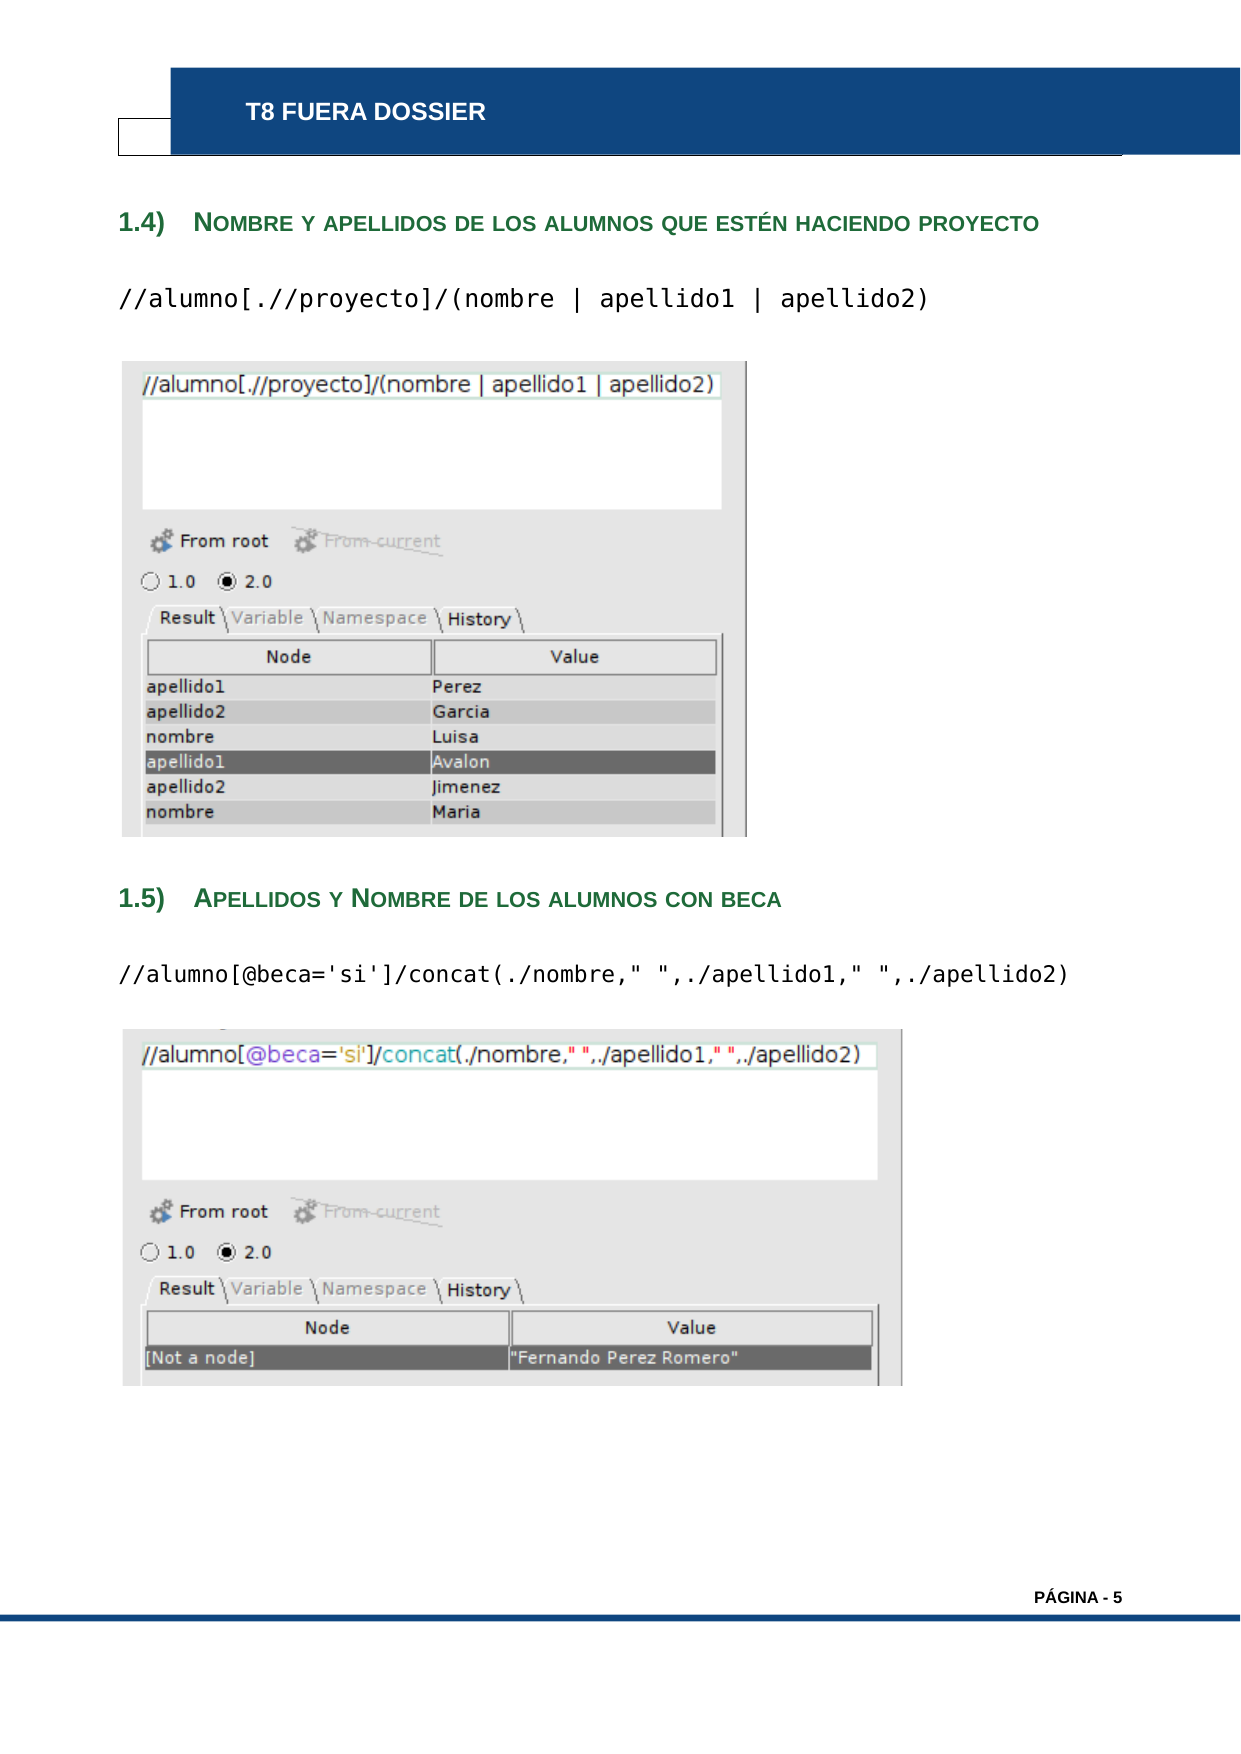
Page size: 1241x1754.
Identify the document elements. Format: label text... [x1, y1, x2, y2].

picture [121, 361, 747, 837]
picture [122, 1029, 903, 1386]
subtitle Apellidos y Nombre de los alumnos con beca [118, 882, 1122, 914]
subtitle Nombre y apellidos de los alumnos que estén haciendo proyecto [118, 206, 1122, 237]
text //alumno[@beca='si']/concat(./nombre," ",./apellido1," ",./apellido2) [118, 961, 1122, 988]
text //alumno[.//proyecto]/(nombre | apellido1 | apellido2) [118, 284, 1122, 313]
